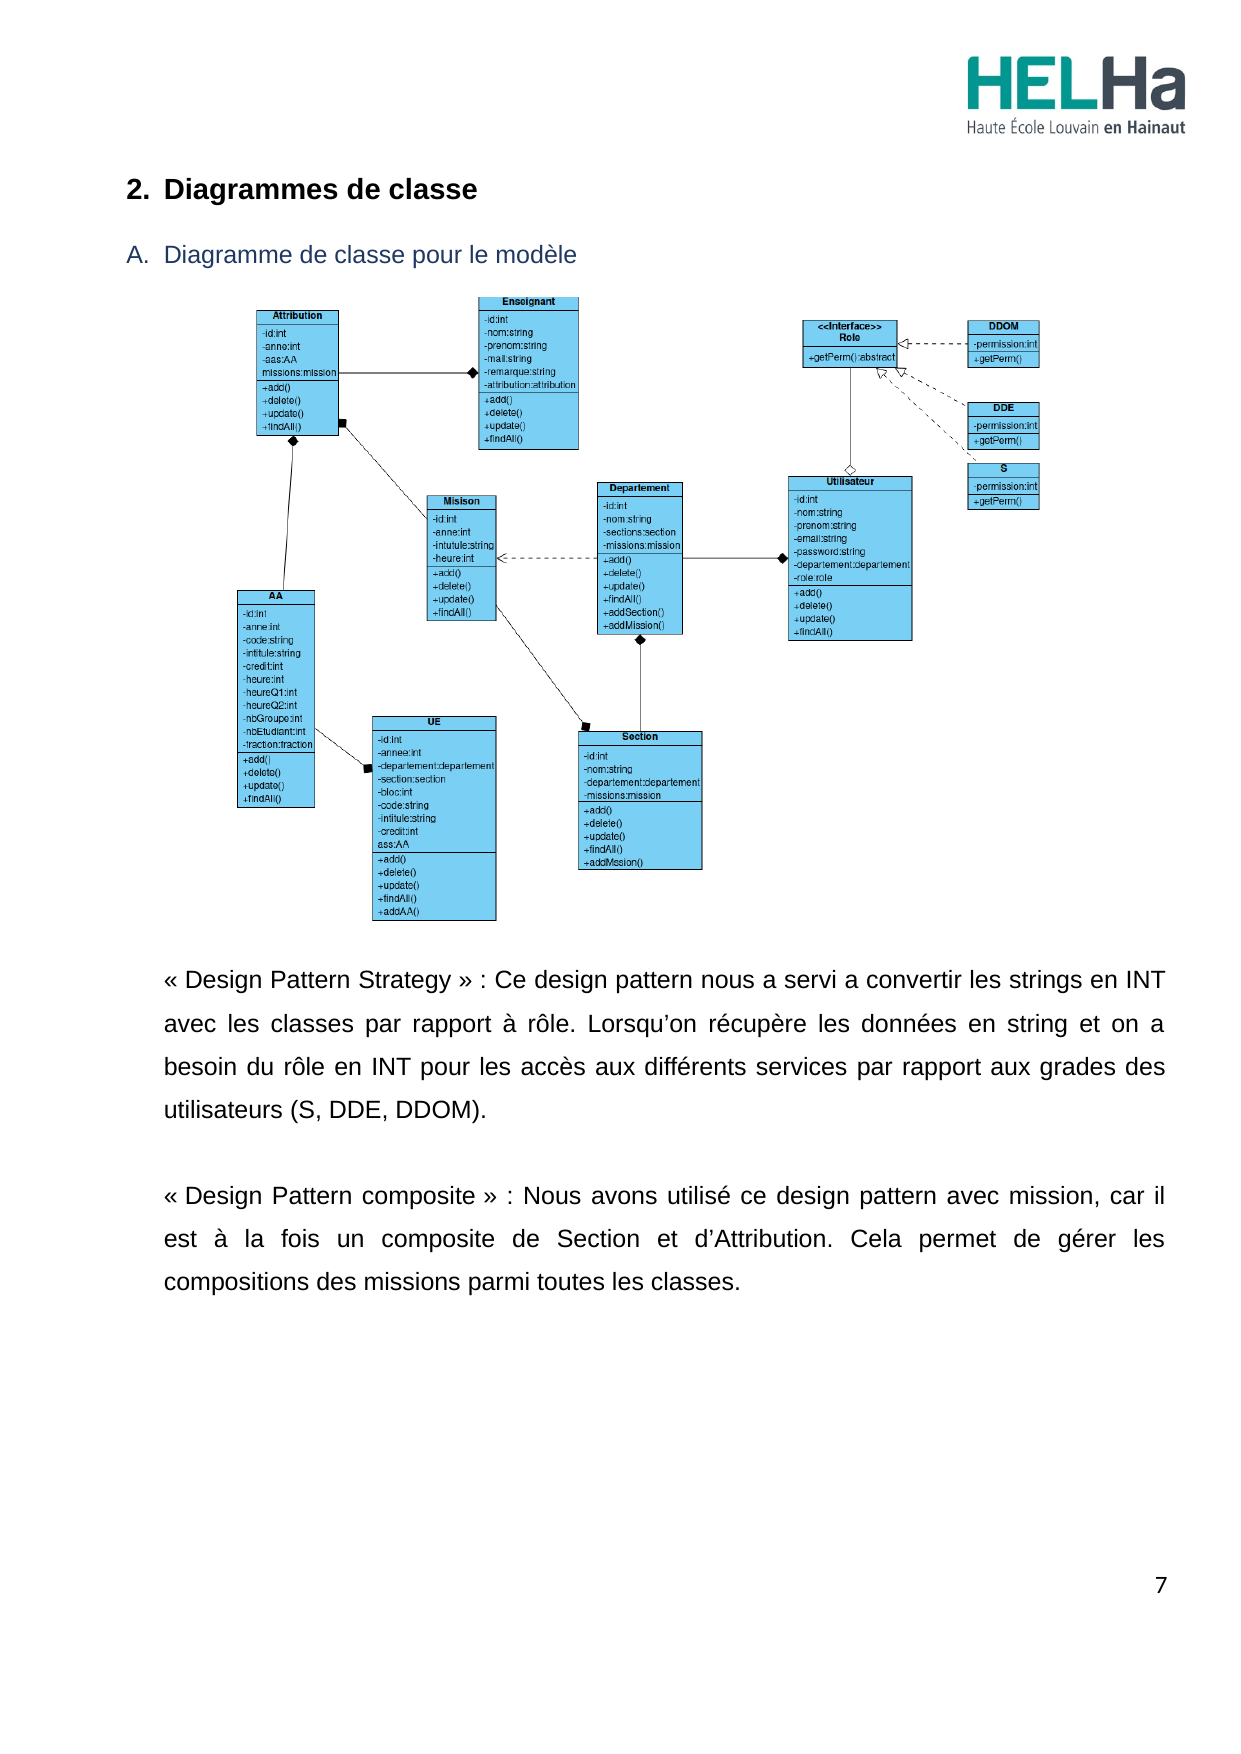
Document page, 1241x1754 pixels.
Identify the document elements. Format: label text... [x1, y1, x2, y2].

subtitle Diagrammes de classe [126, 172, 1167, 205]
list « Design Pattern composite » : Nous avons utilisé ce design pattern avec mission, car il est à la fois un composite de Section et d’Attribution. Cela permet de gérer les compositions des missions parmi toutes les classes. [163, 1181, 1167, 1296]
subtitle Diagramme de classe pour le modèle [126, 240, 1167, 269]
list « Design Pattern Strategy » : Ce design pattern nous a servi a convertir les strings en INT avec les classes par rapport à rôle. Lorsqu’on récupère les données en string et on a besoin du rôle en INT pour les accès aux différents services par rapport aux grades des utilisateurs (S, DDE, DDOM). [163, 966, 1167, 1124]
